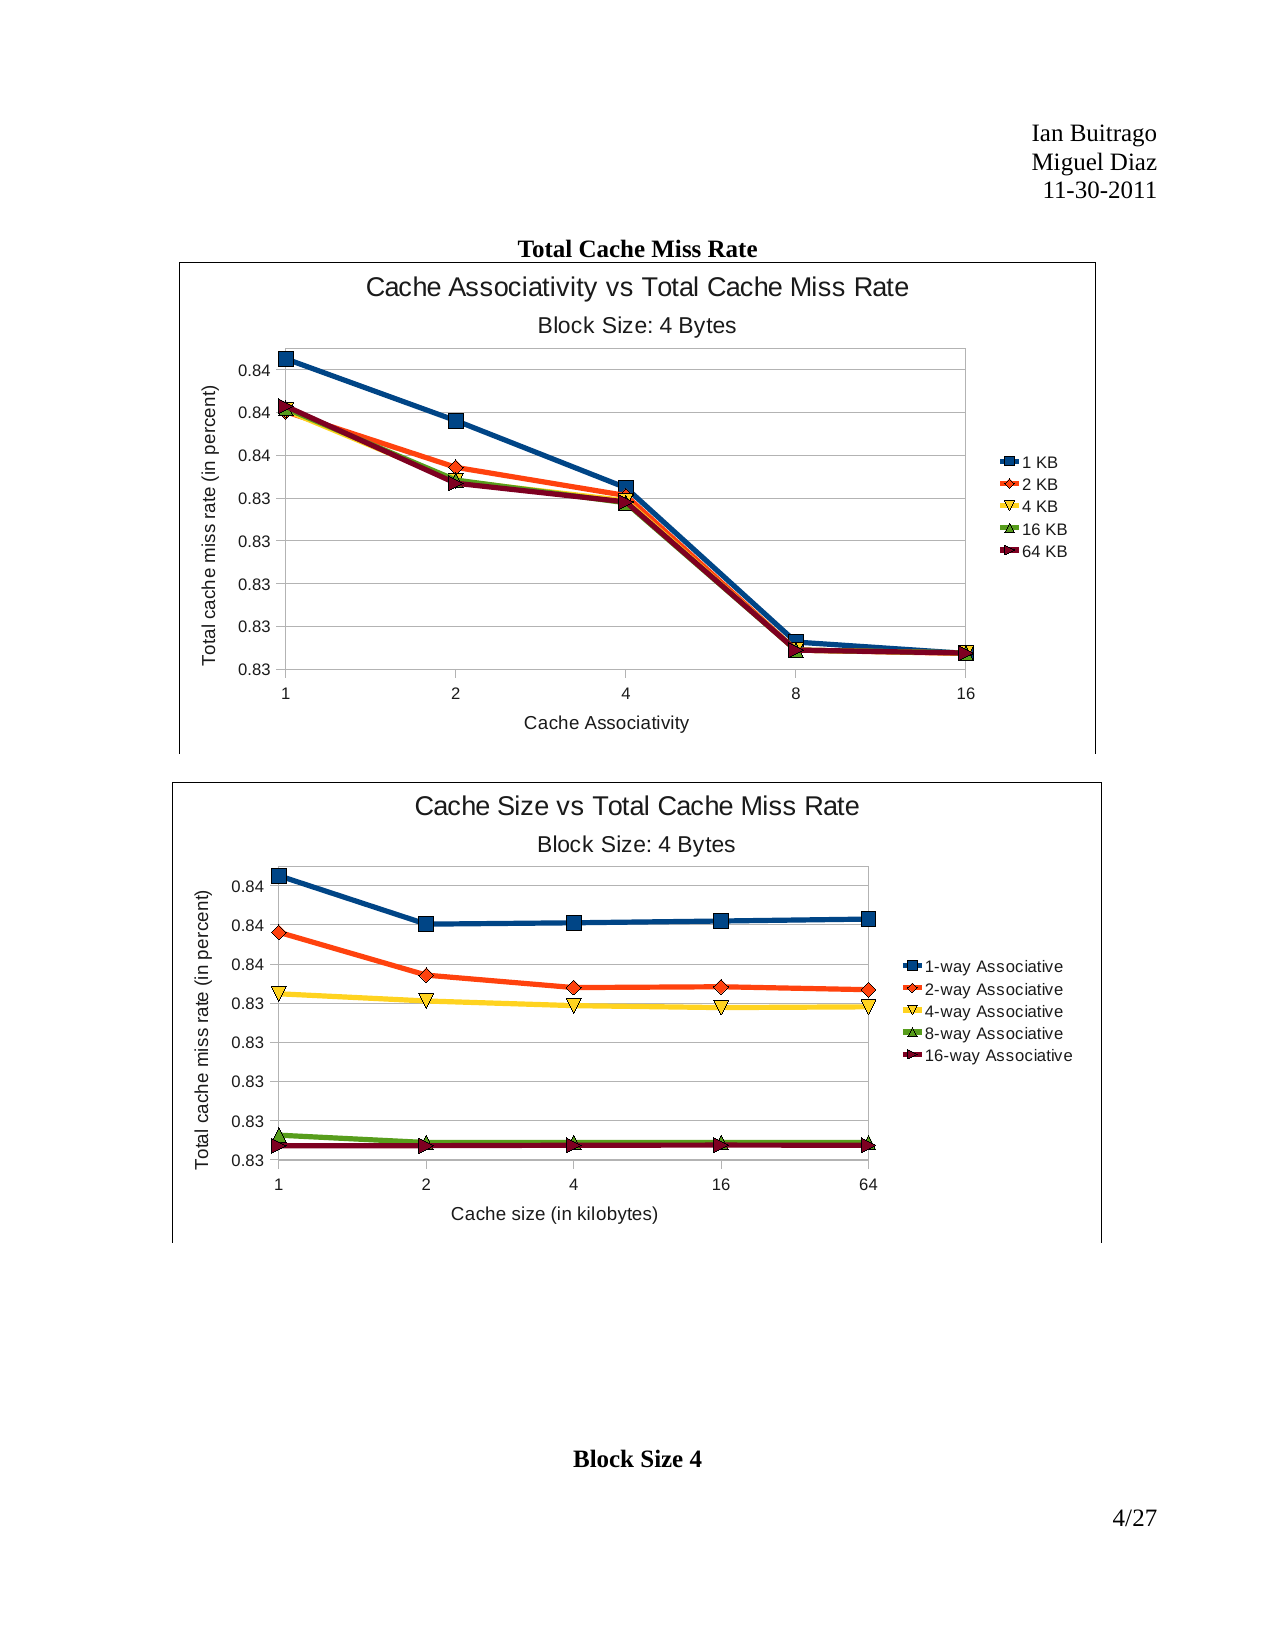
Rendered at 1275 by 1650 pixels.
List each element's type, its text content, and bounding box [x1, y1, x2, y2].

text Total Cache Miss Rate [118, 234, 1157, 263]
text Block Size 4 [118, 1444, 1157, 1473]
